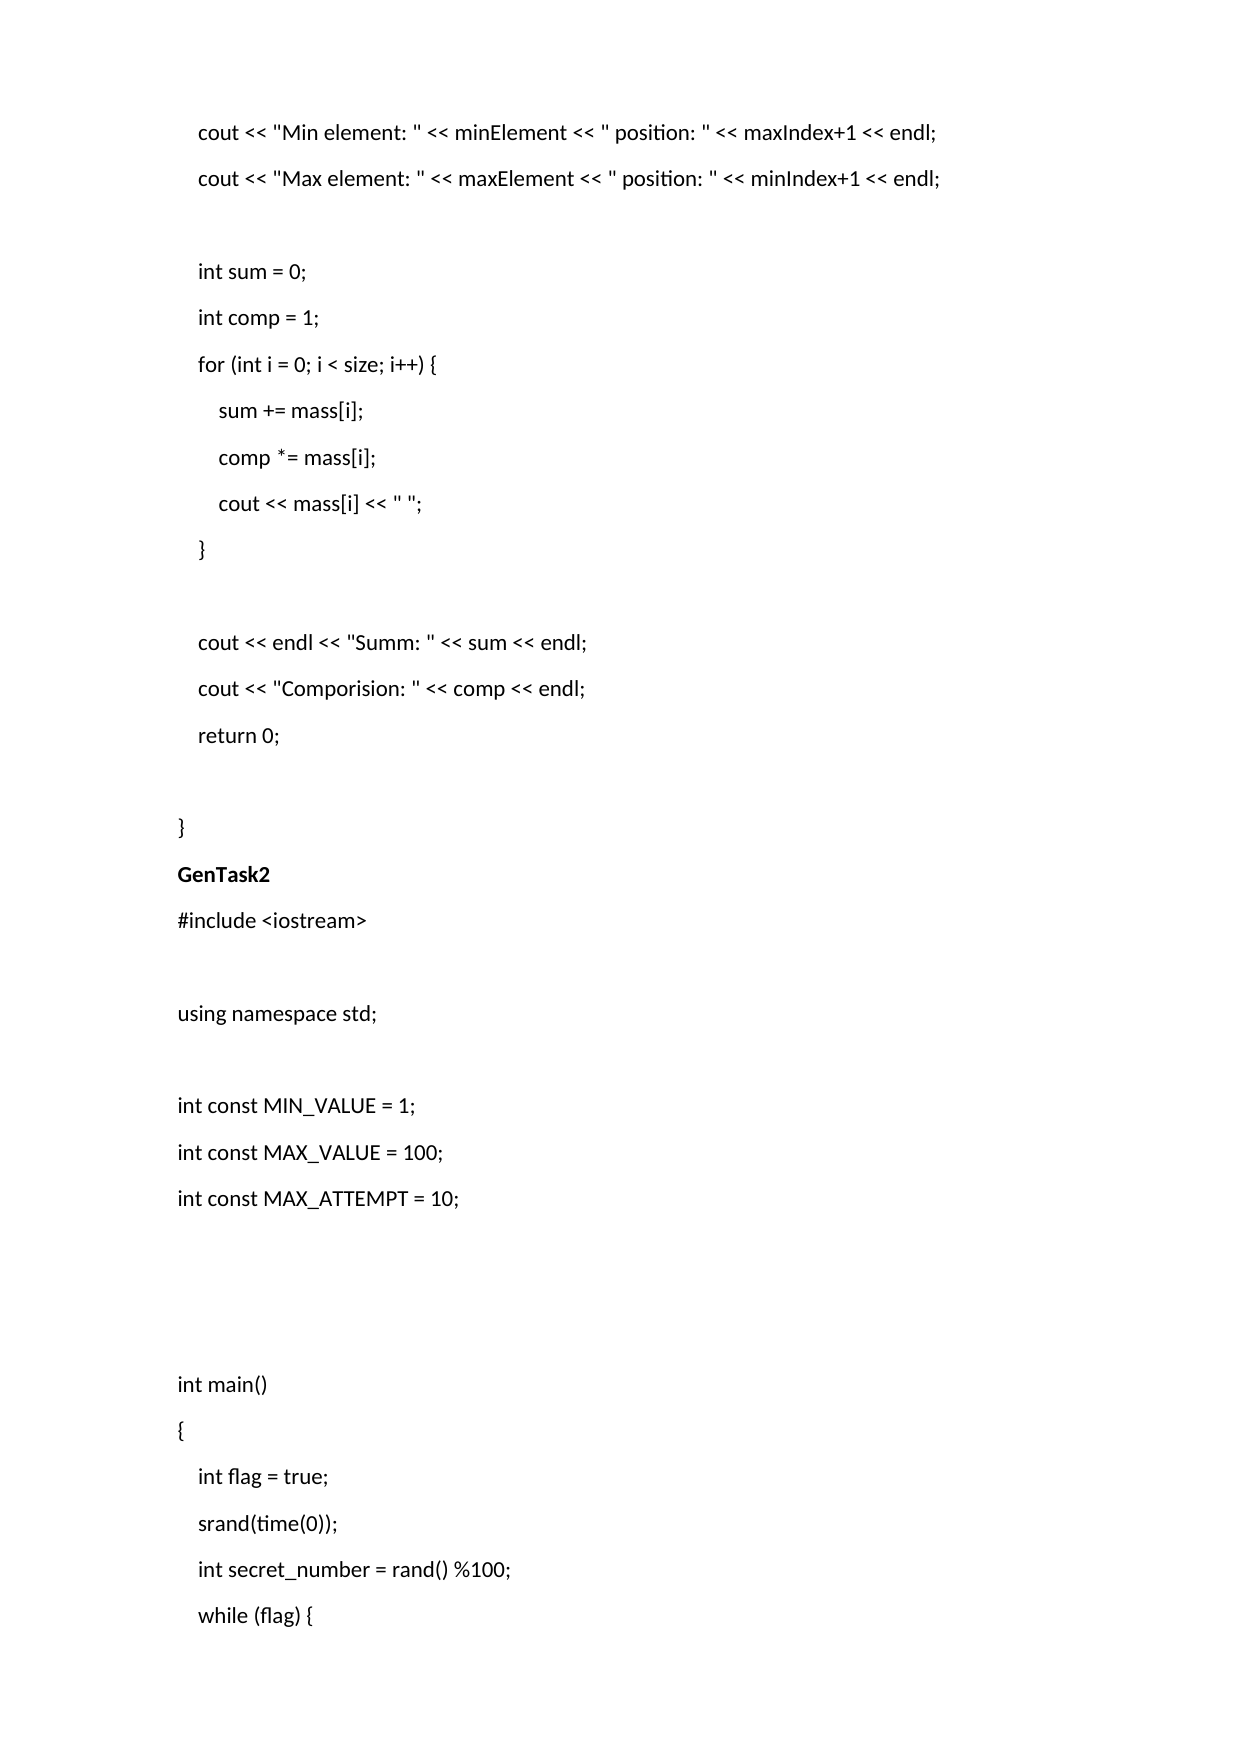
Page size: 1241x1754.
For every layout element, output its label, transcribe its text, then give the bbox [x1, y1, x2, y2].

text int sum = 0; [177, 257, 1152, 285]
text using namespace std; [177, 999, 1152, 1027]
text cout << "Max element: " << maxElement << " position: " << minIndex+1 << endl; [177, 164, 1152, 192]
text int flag = true; [177, 1462, 1152, 1490]
text { [177, 1416, 1152, 1444]
text return 0; [177, 721, 1152, 749]
text #include <iostream> [177, 906, 1152, 934]
text cout << "Comporision: " << comp << endl; [177, 674, 1152, 702]
text sum += mass[i]; [177, 396, 1152, 424]
text } [177, 813, 1152, 841]
text int const MAX_VALUE = 100; [177, 1138, 1152, 1166]
text int comp = 1; [177, 303, 1152, 332]
text for (int i = 0; i < size; i++) { [177, 350, 1152, 378]
text int const MAX_ATTEMPT = 10; [177, 1184, 1152, 1212]
text GenTask2 [177, 860, 1152, 888]
text cout << mass[i] << " "; [177, 489, 1152, 517]
text comp *= mass[i]; [177, 443, 1152, 471]
text while (flag) { [177, 1601, 1152, 1629]
text srand(time(0)); [177, 1509, 1152, 1537]
text } [177, 535, 1152, 563]
text int const MIN_VALUE = 1; [177, 1092, 1152, 1119]
text cout << "Min element: " << minElement << " position: " << maxIndex+1 << endl; [177, 118, 1152, 146]
text cout << endl << "Summ: " << sum << endl; [177, 628, 1152, 656]
text int secret_number = rand() %100; [177, 1555, 1152, 1583]
text int main() [177, 1370, 1152, 1398]
